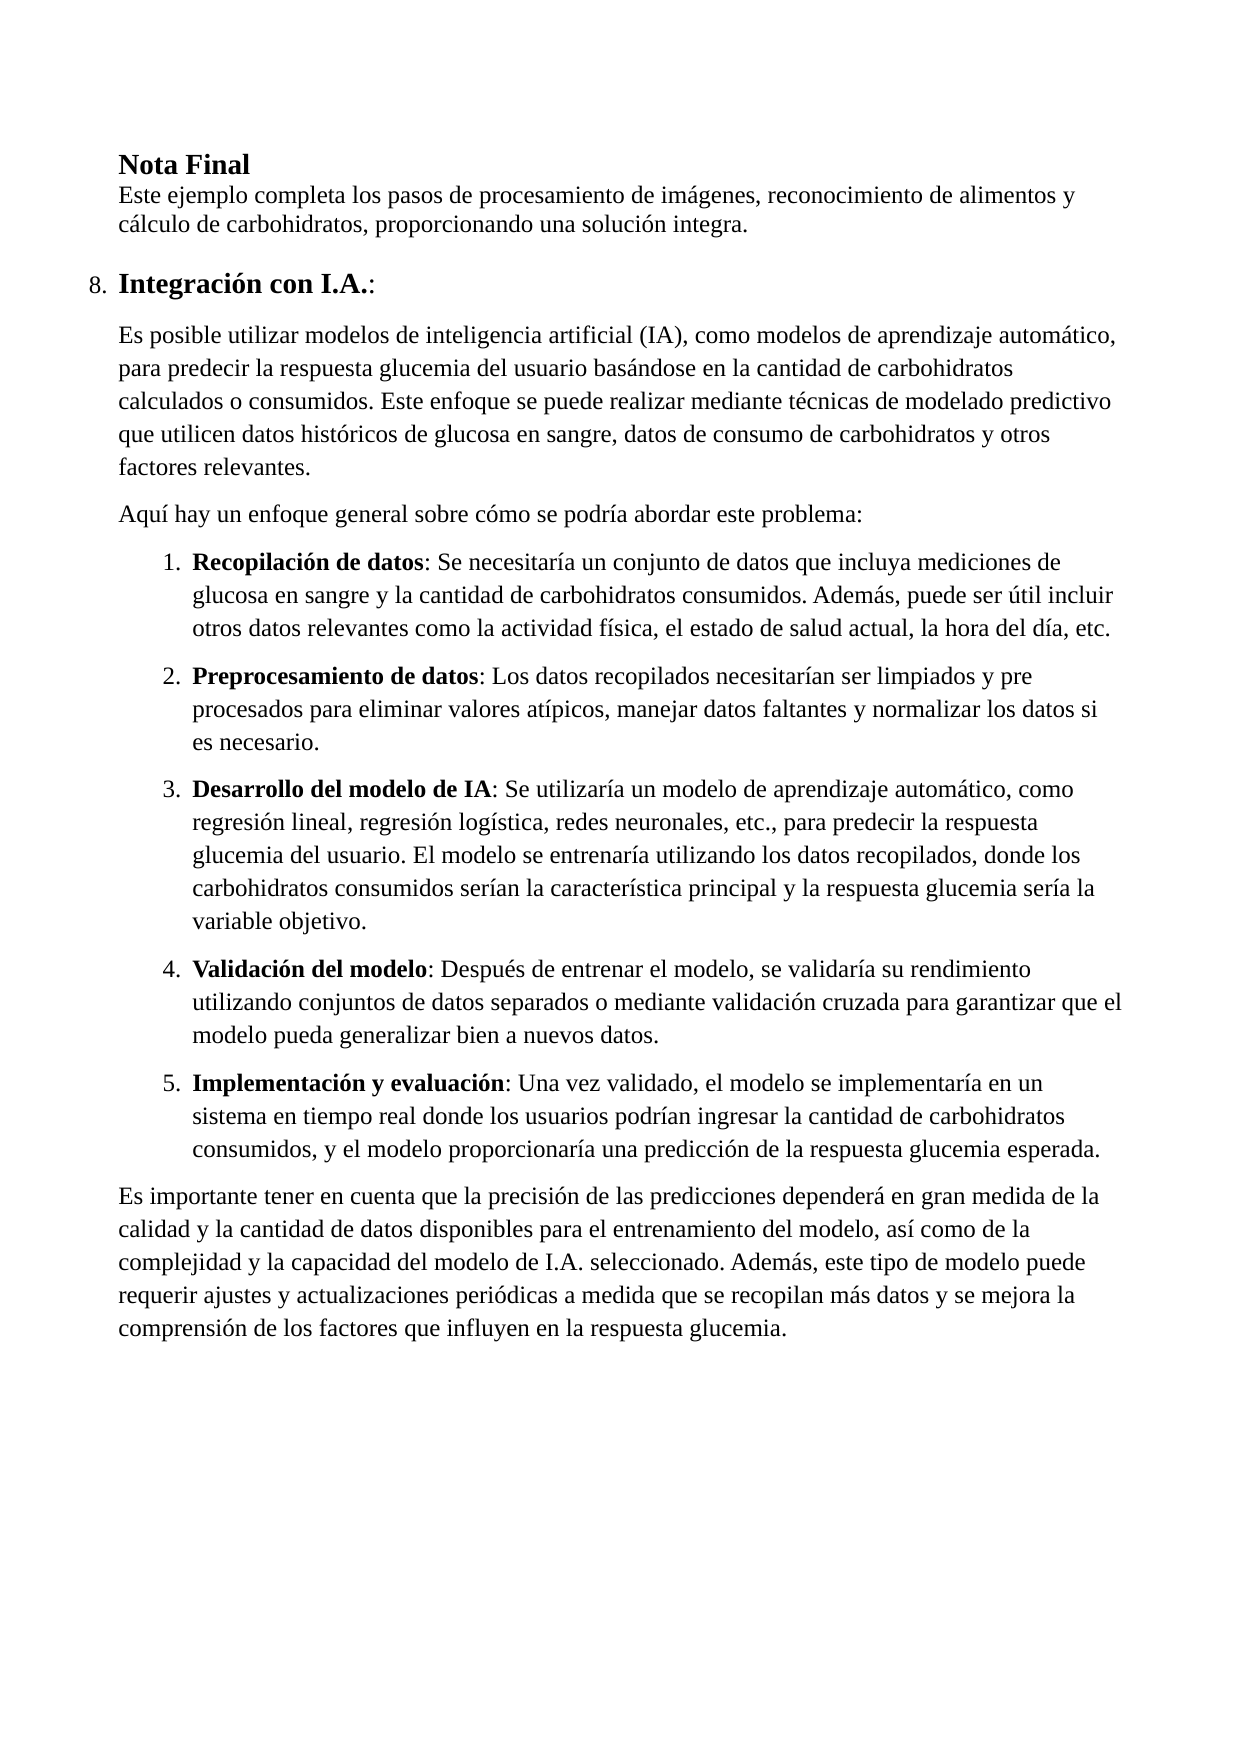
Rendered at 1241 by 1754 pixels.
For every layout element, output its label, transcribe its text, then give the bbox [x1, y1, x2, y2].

text Este ejemplo completa los pasos de procesamiento de imágenes, reconocimiento de alimentos y cálculo de carbohidratos, proporcionando una solución integra. [118, 180, 1122, 238]
list Preprocesamiento de datos: Los datos recopilados necesitarían ser limpiados y pre procesados para eliminar valores atípicos, manejar datos faltantes y normalizar los datos si es necesario. [162, 661, 1122, 756]
list Implementación y evaluación: Una vez validado, el modelo se implementaría en un sistema en tiempo real donde los usuarios podrían ingresar la cantidad de carbohidratos consumidos, y el modelo proporcionaría una predicción de la respuesta glucemia esperada. [162, 1068, 1122, 1162]
list Recopilación de datos: Se necesitaría un conjunto de datos que incluya mediciones de glucosa en sangre y la cantidad de carbohidratos consumidos. Además, puede ser útil incluir otros datos relevantes como la actividad física, el estado de salud actual, la hora del día, etc. [162, 547, 1122, 642]
list Desarrollo del modelo de IA: Se utilizaría un modelo de aprendizaje automático, como regresión lineal, regresión logística, redes neuronales, etc., para predecir la respuesta glucemia del usuario. El modelo se entrenaría utilizando los datos recopilados, donde los carbohidratos consumidos serían la característica principal y la respuesta glucemia sería la variable objetivo. [162, 774, 1122, 935]
list Validación del modelo: Después de entrenar el modelo, se validaría su rendimiento utilizando conjuntos de datos separados o mediante validación cruzada para garantizar que el modelo pueda generalizar bien a nuevos datos. [162, 954, 1122, 1049]
text Es posible utilizar modelos de inteligencia artificial (IA), como modelos de aprendizaje automático, para predecir la respuesta glucemia del usuario basándose en la cantidad de carbohidratos calculados o consumidos. Este enfoque se puede realizar mediante técnicas de modelado predictivo que utilicen datos históricos de glucosa en sangre, datos de consumo de carbohidratos y otros factores relevantes. [118, 320, 1122, 481]
text Nota Final [118, 147, 1122, 180]
text Aquí hay un enfoque general sobre cómo se podría abordar este problema: [118, 499, 1122, 528]
list Integración con I.A.: [118, 267, 1122, 300]
text Es importante tener en cuenta que la precisión de las predicciones dependerá en gran medida de la calidad y la cantidad de datos disponibles para el entrenamiento del modelo, así como de la complejidad y la capacidad del modelo de I.A. seleccionado. Además, este tipo de modelo puede requerir ajustes y actualizaciones periódicas a medida que se recopilan más datos y se mejora la comprensión de los factores que influyen en la respuesta glucemia. [118, 1181, 1122, 1342]
